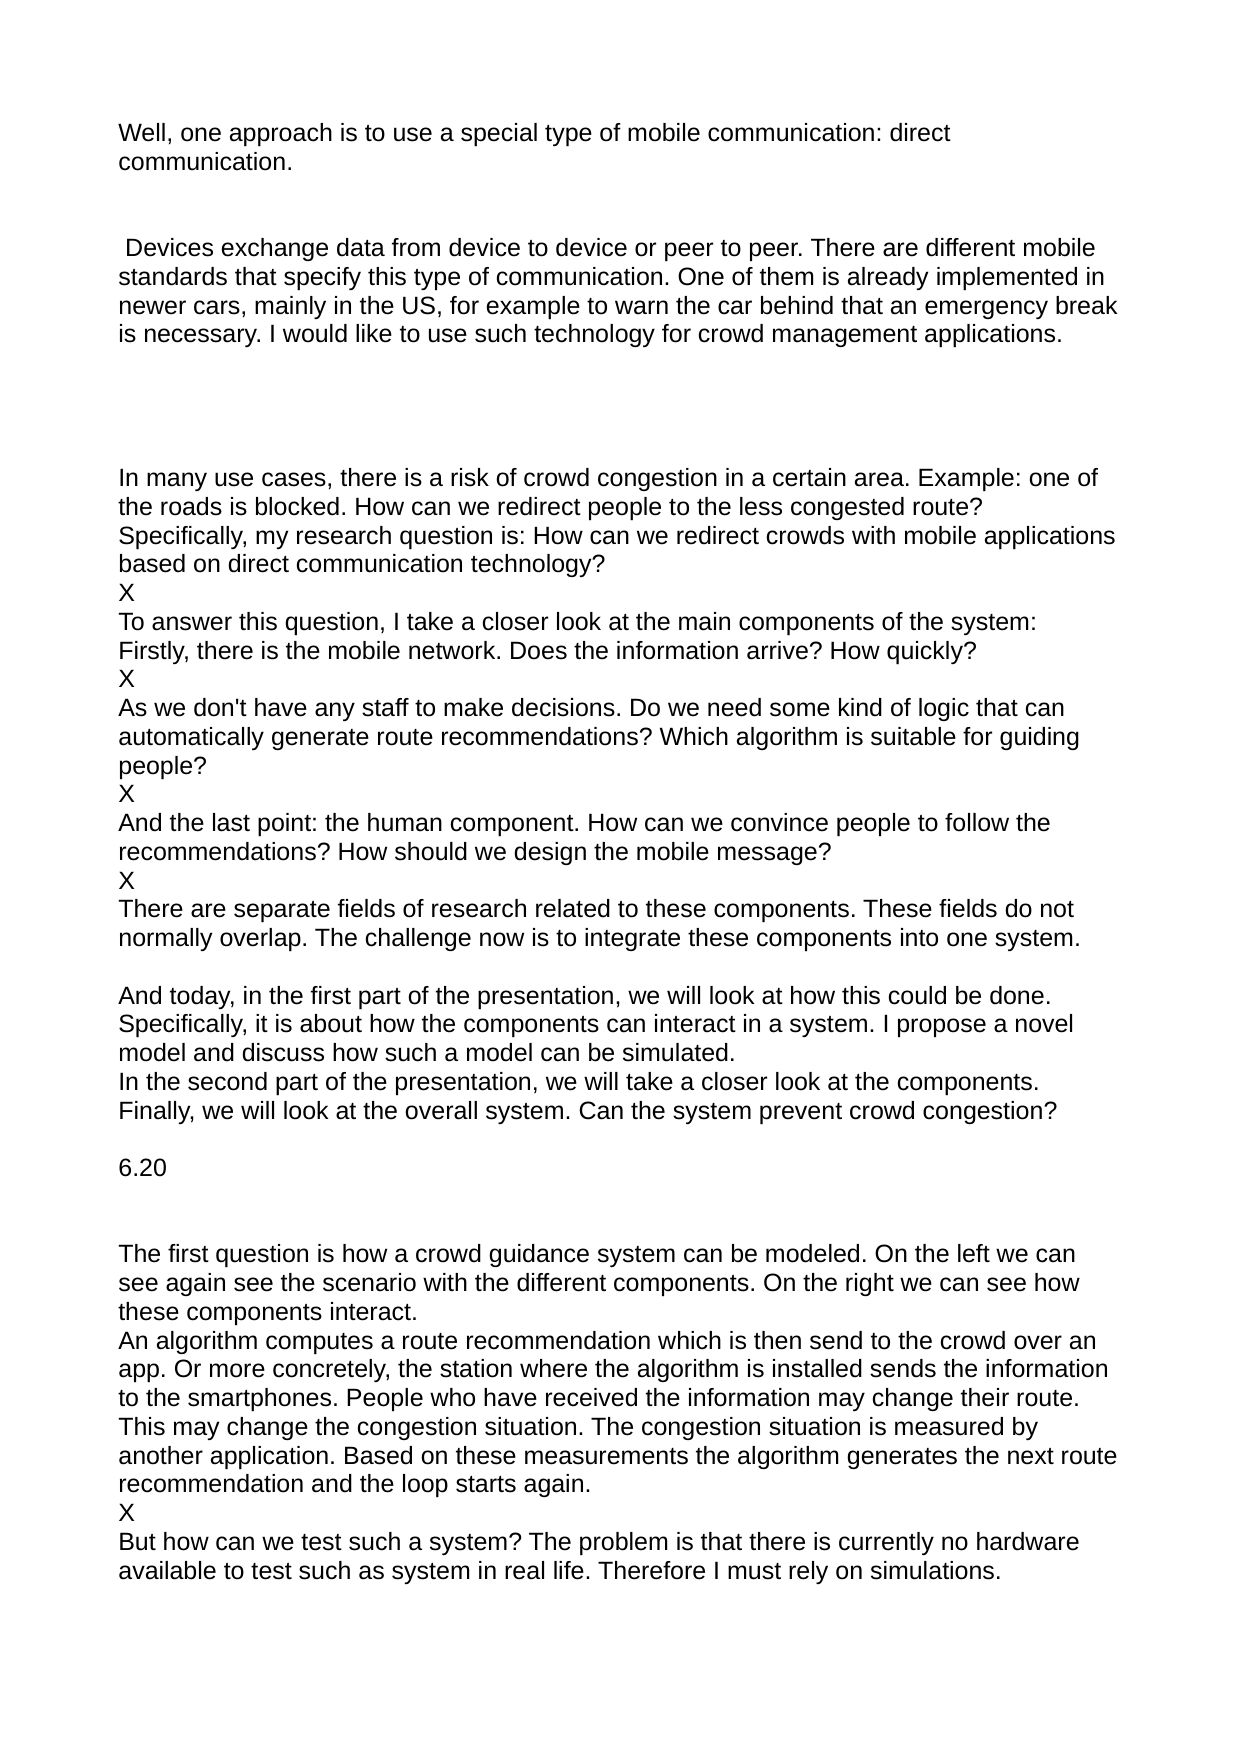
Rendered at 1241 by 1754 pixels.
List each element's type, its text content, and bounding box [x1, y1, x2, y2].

text There are separate fields of research related to these components. These fields do not normally overlap. The challenge now is to integrate these components into one system. [118, 894, 1122, 952]
text To answer this question, I take a closer look at the main components of the system: [118, 607, 1122, 636]
text An algorithm computes a route recommendation which is then send to the crowd over an app. Or more concretely, the station where the algorithm is installed sends the information to the smartphones. People who have received the information may change their route. This may change the congestion situation. The congestion situation is measured by another application. Based on these measurements the algorithm generates the next route recommendation and the loop starts again. [118, 1326, 1122, 1498]
text In many use cases, there is a risk of crowd congestion in a certain area. Example: one of the roads is blocked. How can we redirect people to the less congested route? [118, 463, 1122, 521]
text 6.20 [118, 1153, 1122, 1182]
text Devices exchange data from device to device or peer to peer. There are different mobile standards that specify this type of communication. One of them is already implemented in newer cars, mainly in the US, for example to warn the car behind that an emergency break is necessary. I would like to use such technology for crowd management applications. [118, 233, 1122, 348]
text But how can we test such a system? The problem is that there is currently no hardware available to test such as system in real life. Therefore I must rely on simulations. [118, 1527, 1122, 1584]
text Well, one approach is to use a special type of mobile communication: direct communication. [118, 118, 1122, 176]
text And the last point: the human component. How can we convince people to follow the recommendations? How should we design the mobile message? [118, 808, 1122, 866]
text X [118, 779, 1122, 808]
text In the second part of the presentation, we will take a closer look at the components. Finally, we will look at the overall system. Can the system prevent crowd congestion? [118, 1067, 1122, 1124]
text The first question is how a crowd guidance system can be modeled. On the left we can see again see the scenario with the different components. On the right we can see how these components interact. [118, 1239, 1122, 1326]
text X [118, 866, 1122, 894]
text Specifically, my research question is: How can we redirect crowds with mobile applications based on direct communication technology? [118, 521, 1122, 578]
text X [118, 578, 1122, 607]
text Firstly, there is the mobile network. Does the information arrive? How quickly? [118, 636, 1122, 664]
text As we don't have any staff to make decisions. Do we need some kind of logic that can automatically generate route recommendations? Which algorithm is suitable for guiding people? [118, 693, 1122, 779]
text X [118, 1498, 1122, 1527]
text And today, in the first part of the presentation, we will look at how this could be done. Specifically, it is about how the components can interact in a system. I propose a novel model and discuss how such a model can be simulated. [118, 981, 1122, 1067]
text X [118, 664, 1122, 693]
